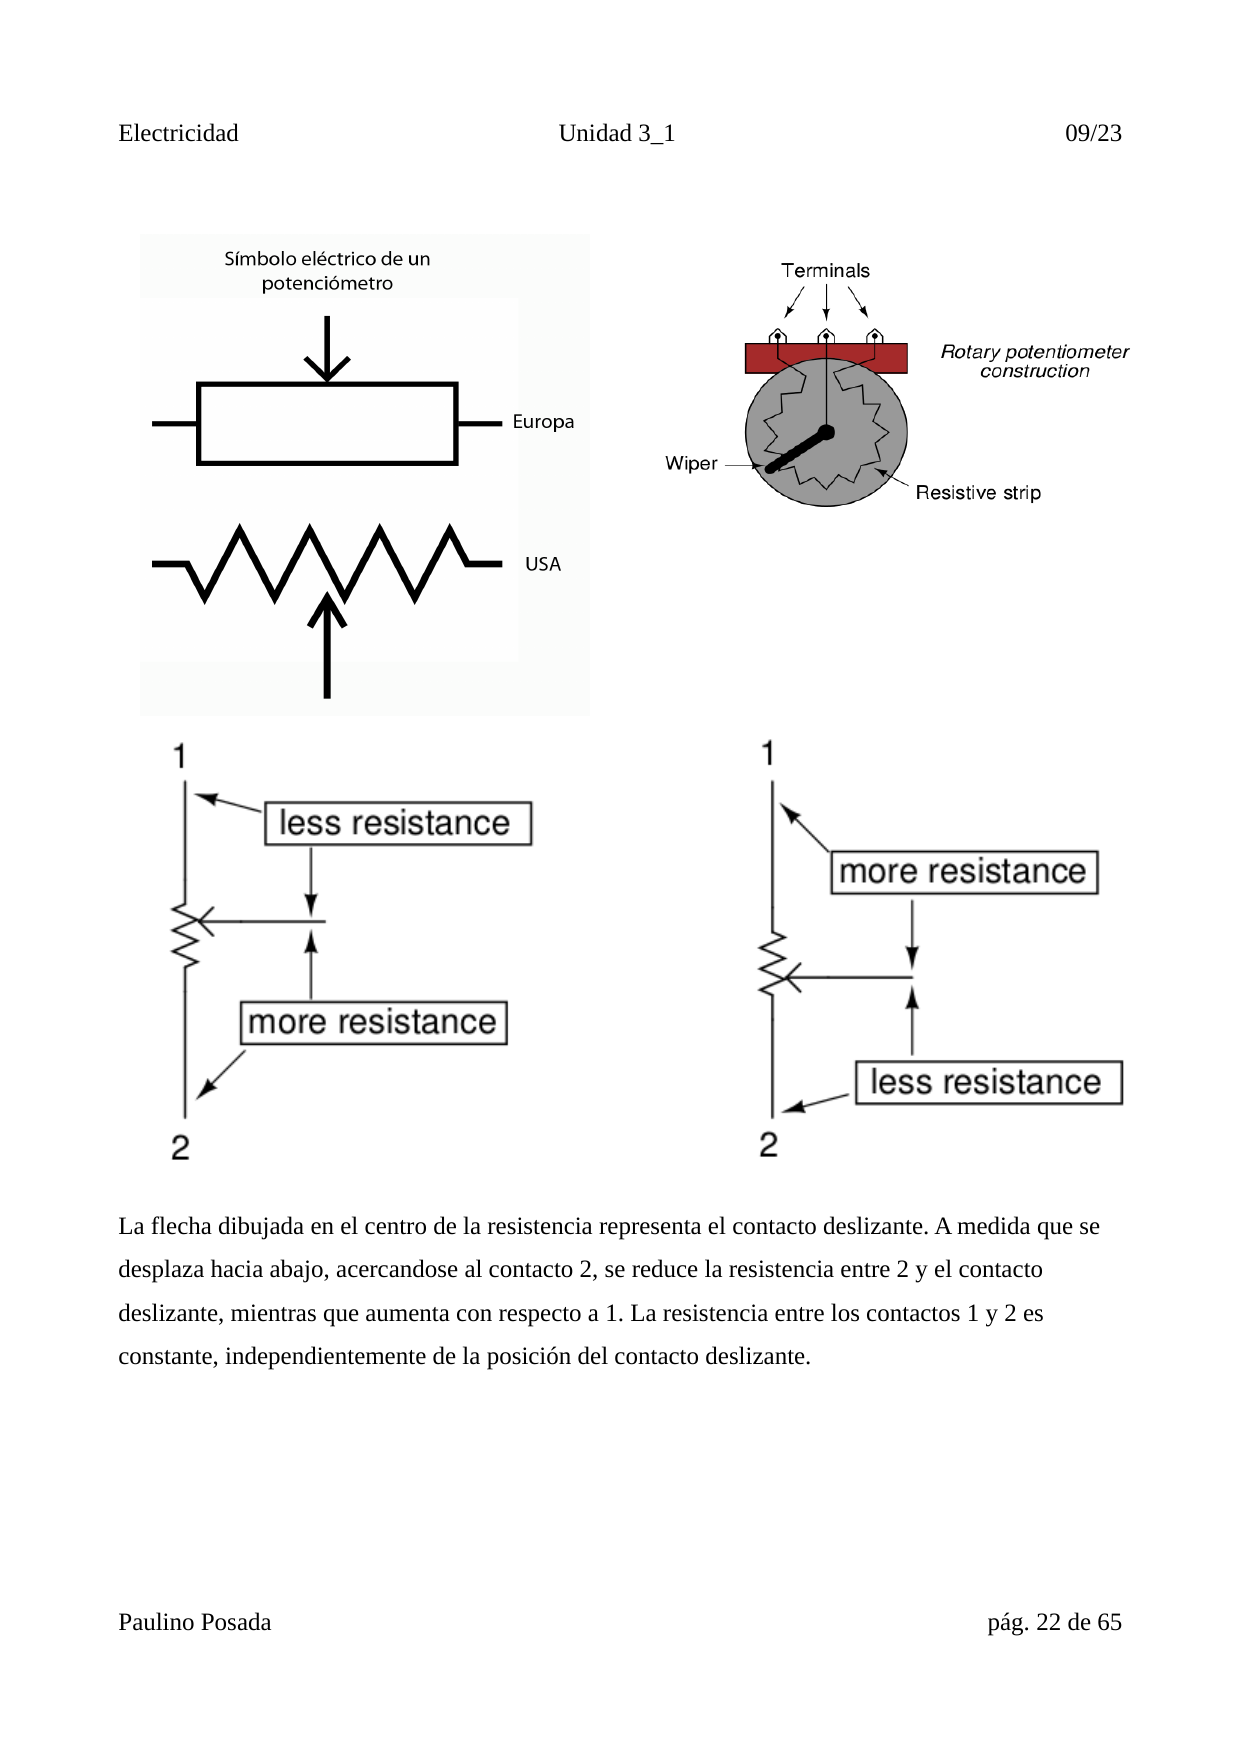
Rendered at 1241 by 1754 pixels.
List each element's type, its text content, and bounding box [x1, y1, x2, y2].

picture [138, 727, 1143, 1184]
picture [140, 234, 590, 716]
picture [621, 252, 1147, 524]
text La flecha dibujada en el centro de la resistencia representa el contacto deslizante. A medida que se desplaza hacia abajo, acercandose al contacto 2, se reduce la resistencia entre 2 y el contacto deslizante, mientras que aumenta con respecto a 1. La resistencia entre los contactos 1 y 2 es constante, independientemente de la posición del contacto deslizante. [118, 1211, 1122, 1369]
